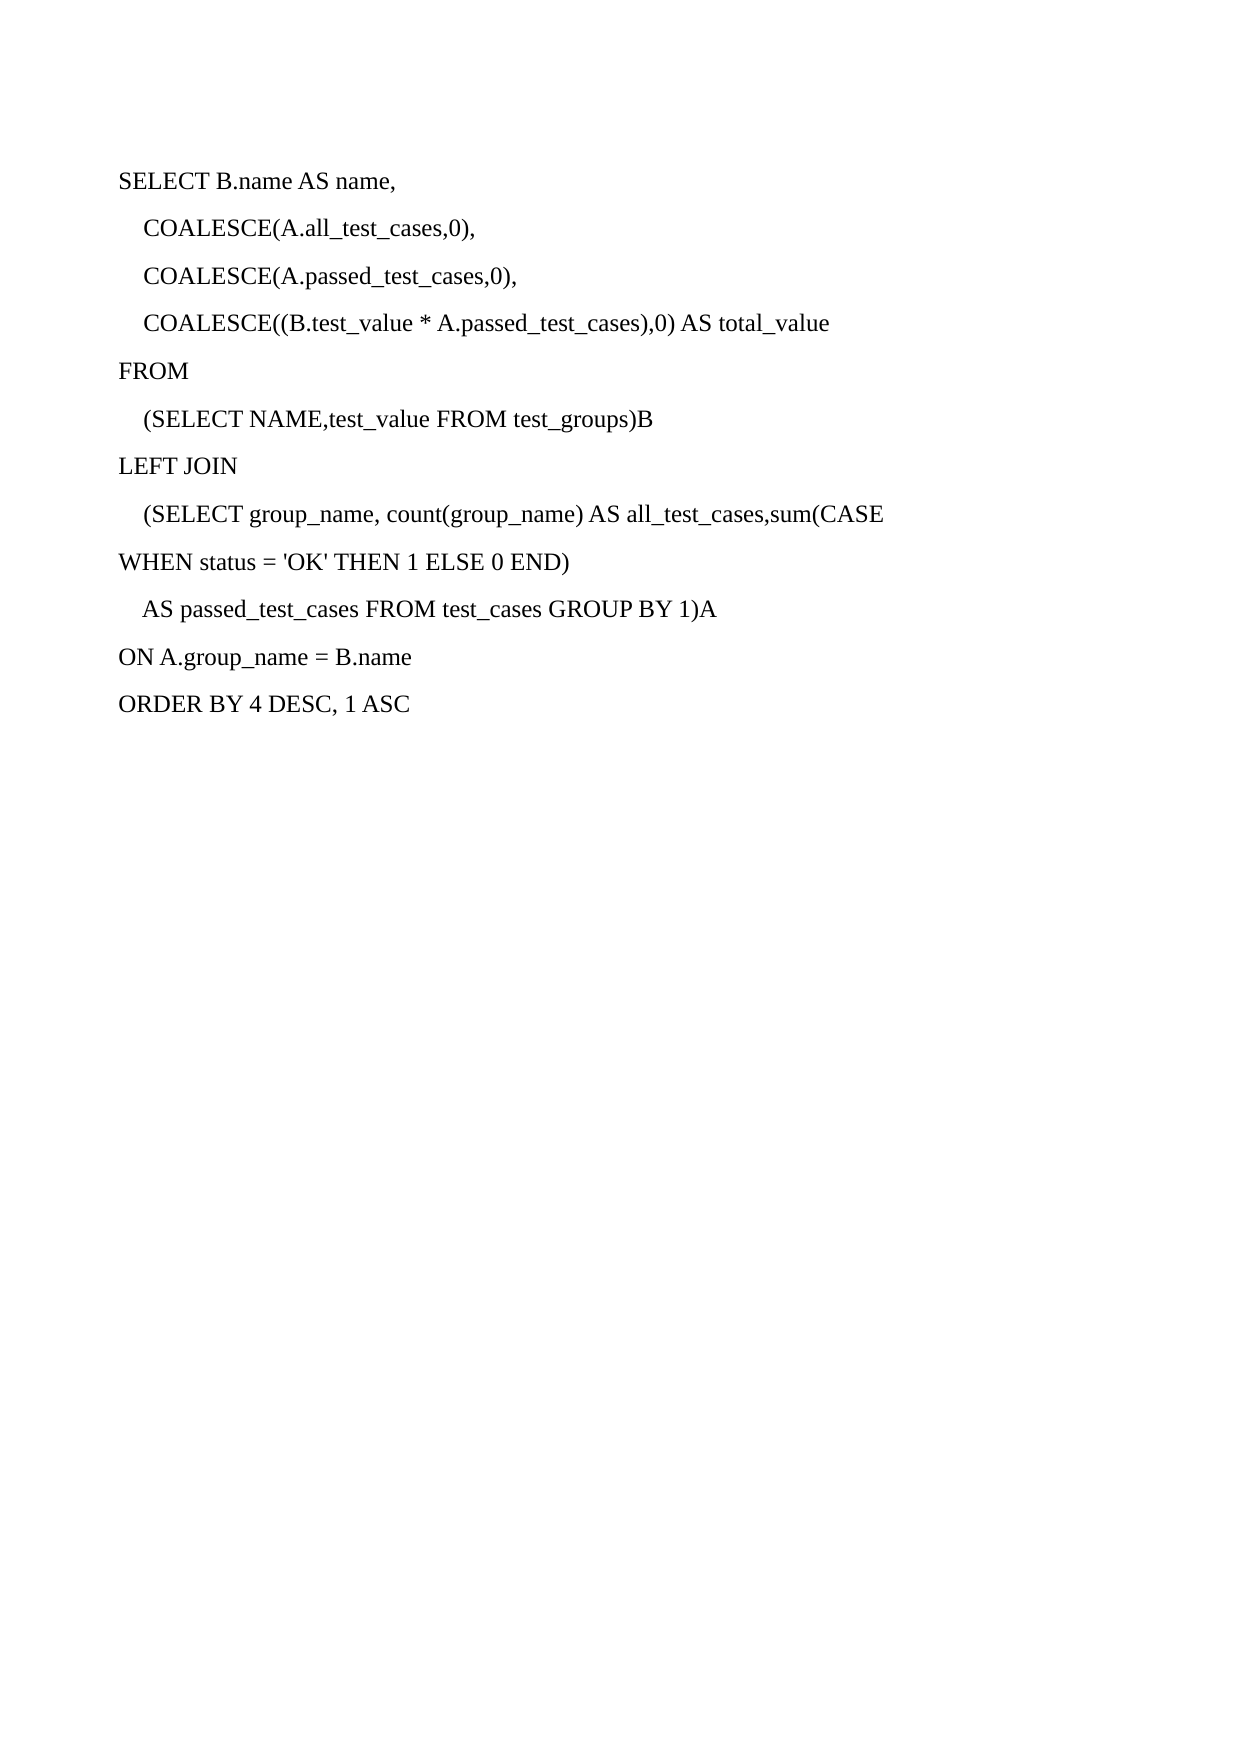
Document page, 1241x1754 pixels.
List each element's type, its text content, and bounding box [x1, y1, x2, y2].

text ON A.group_name = B.name [118, 642, 1122, 671]
text COALESCE(A.all_test_cases,0), [118, 213, 1122, 242]
text FROM [118, 356, 1122, 385]
text COALESCE(A.passed_test_cases,0), [118, 261, 1122, 290]
text WHEN status = 'OK' THEN 1 ELSE 0 END) [118, 547, 1122, 575]
text AS passed_test_cases FROM test_cases GROUP BY 1)A [118, 594, 1122, 623]
text SELECT B.name AS name, [118, 166, 1122, 194]
text (SELECT group_name, count(group_name) AS all_test_cases,sum(CASE [118, 499, 1122, 528]
text LEFT JOIN [118, 451, 1122, 480]
text ORDER BY 4 DESC, 1 ASC [118, 689, 1122, 718]
text COALESCE((B.test_value * A.passed_test_cases),0) AS total_value [118, 308, 1122, 337]
text (SELECT NAME,test_value FROM test_groups)B [118, 404, 1122, 432]
